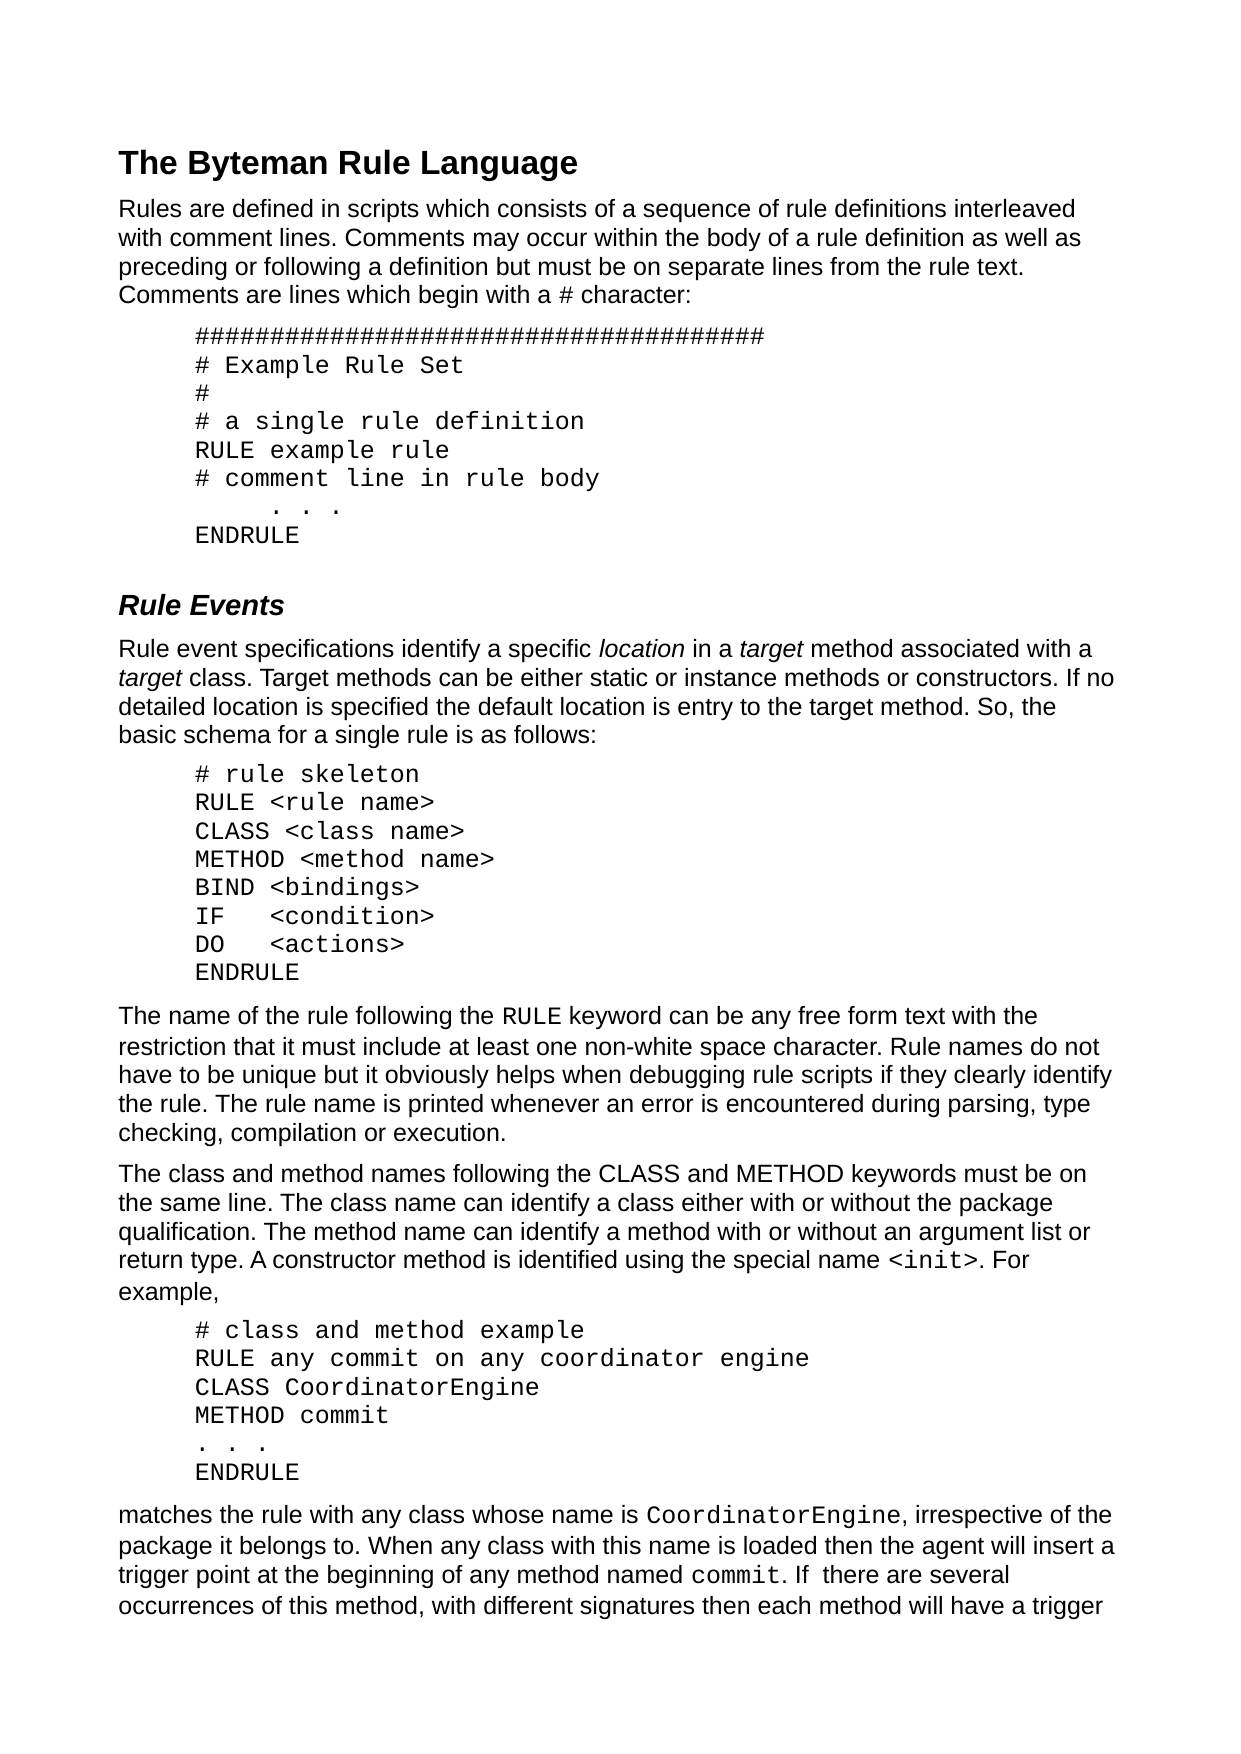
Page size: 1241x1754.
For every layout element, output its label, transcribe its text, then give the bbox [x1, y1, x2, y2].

subtitle Rule Events [118, 588, 1122, 622]
text The name of the rule following the RULE keyword can be any free form text with the restriction that it must include at least one non-white space character. Rule names do not have to be unique but it obviously helps when debugging rule scripts if they clearly identify the rule. The rule name is printed whenever an error is encountered during parsing, type checking, compilation or execution. [118, 1001, 1122, 1147]
text # rule skeleton RULE <rule name> CLASS <class name> METHOD <method name> BIND <bindings> IF <condition> DO <actions> ENDRULE [194, 762, 1122, 988]
text matches the rule with any class whose name is CoordinatorEngine, irrespective of the package it belongs to. When any class with this name is loaded then the agent will insert a trigger point at the beginning of any method named commit. If there are several occurrences of this method, with different signatures then each method will have a trigger [118, 1500, 1122, 1619]
subtitle The Byteman Rule Language [118, 143, 1122, 182]
text ###################################### # Example Rule Set # # a single rule definition RULE example rule # comment line in rule body . . . ENDRULE [194, 324, 1122, 551]
text Rule event specifications identify a specific location in a target method associated with a target class. Target methods can be either static or instance methods or constructors. If no detailed location is specified the default location is entry to the target method. So, the basic schema for a single rule is as follows: [118, 634, 1122, 749]
text # class and method example RULE any commit on any coordinator engine CLASS CoordinatorEngine METHOD commit . . . ENDRULE [194, 1318, 1122, 1488]
text The class and method names following the CLASS and METHOD keywords must be on the same line. The class name can identify a class either with or without the package qualification. The method name can identify a method with or without an argument list or return type. A constructor method is identified using the special name <init>. For example, [118, 1159, 1122, 1305]
text Rules are defined in scripts which consists of a sequence of rule definitions interleaved with comment lines. Comments may occur within the body of a rule definition as well as preceding or following a definition but must be on separate lines from the rule text. Comments are lines which begin with a # character: [118, 194, 1122, 311]
